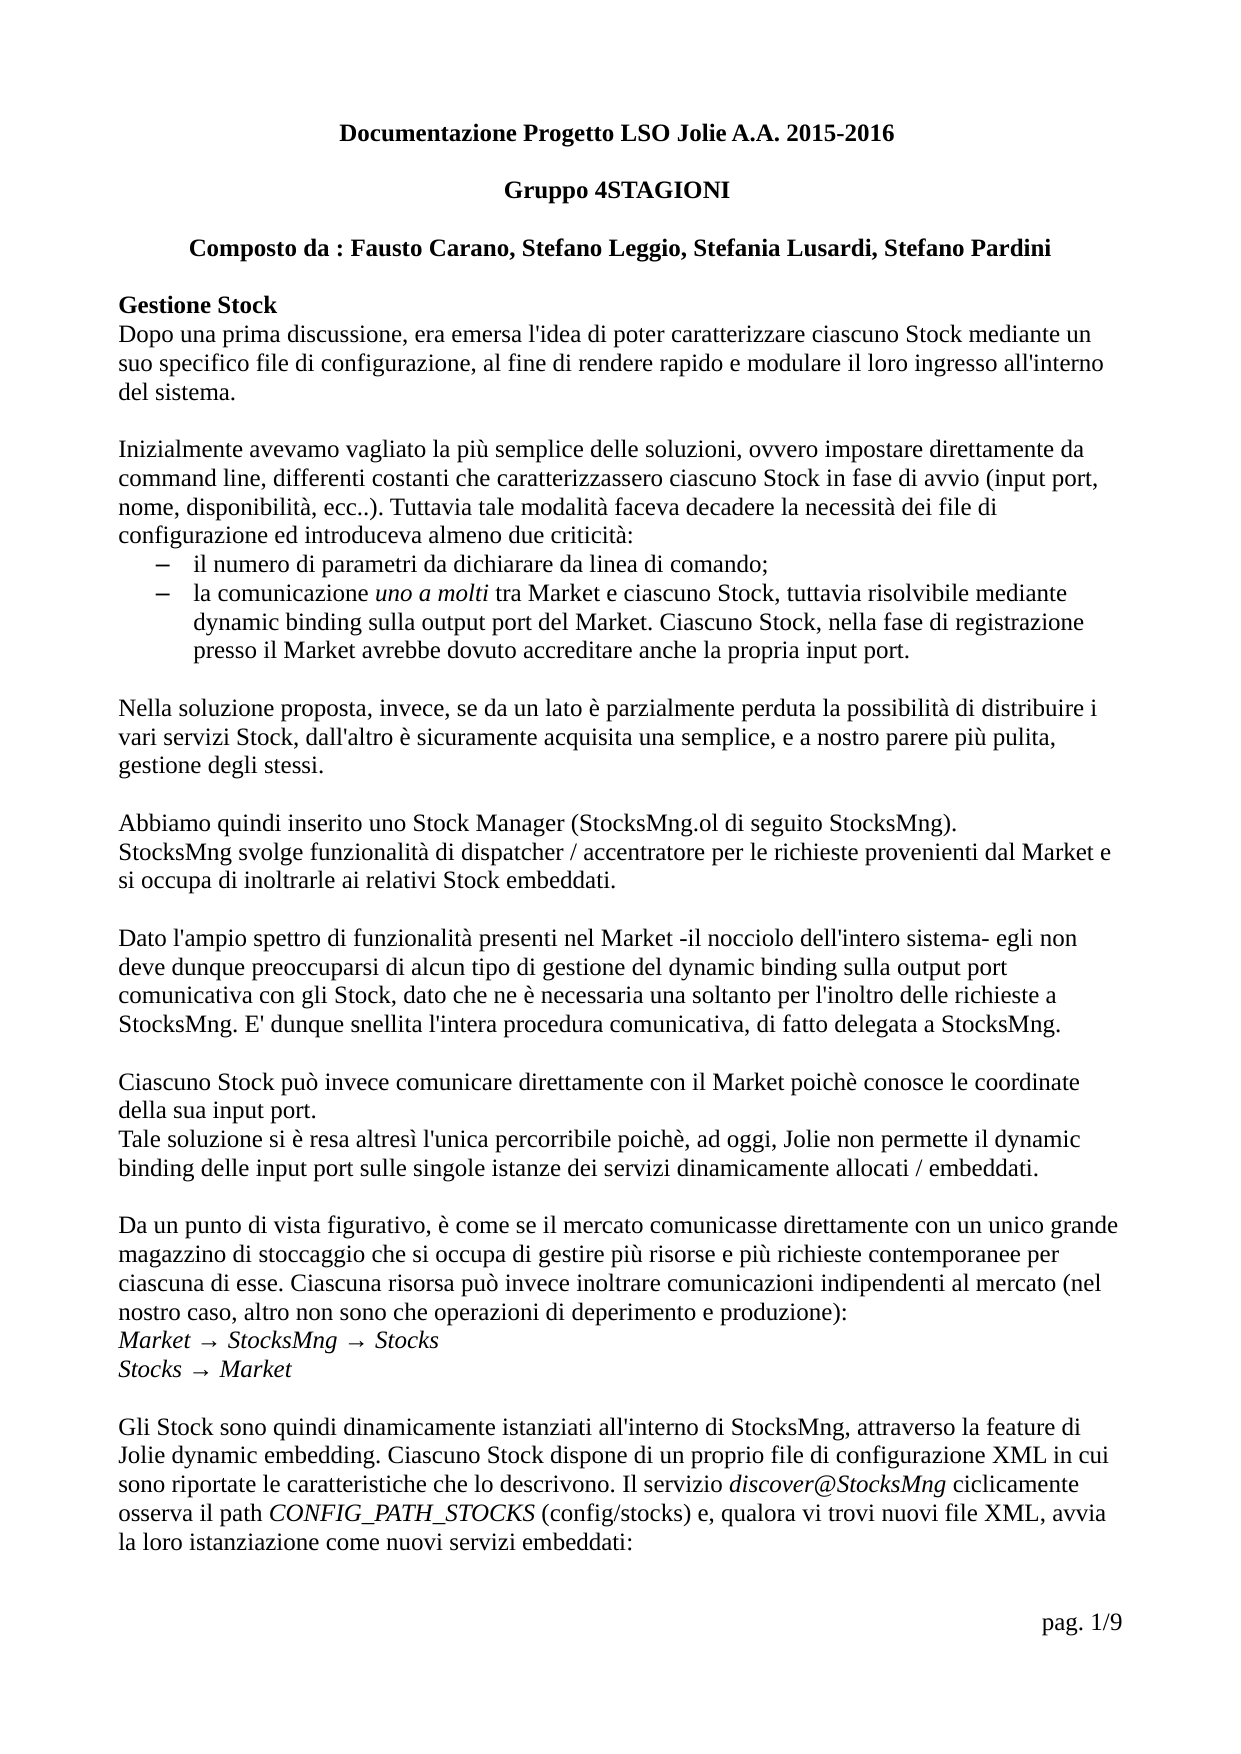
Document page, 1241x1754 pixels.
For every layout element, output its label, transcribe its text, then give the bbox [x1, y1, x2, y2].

text Stocks → Market [118, 1354, 1122, 1383]
text Da un punto di vista figurativo, è come se il mercato comunicasse direttamente con un unico grande magazzino di stoccaggio che si occupa di gestire più risorse e più richieste contemporanee per ciascuna di esse. Ciascuna risorsa può invece inoltrare comunicazioni indipendenti al mercato (nel nostro caso, altro non sono che operazioni di deperimento e produzione): [118, 1211, 1122, 1326]
text Ciascuno Stock può invece comunicare direttamente con il Market poichè conosce le coordinate della sua input port. [118, 1067, 1122, 1124]
text StocksMng svolge funzionalità di dispatcher / accentratore per le richieste provenienti dal Market e si occupa di inoltrarle ai relativi Stock embeddati. [118, 837, 1122, 894]
text Market → StocksMng → Stocks [118, 1326, 1122, 1354]
text Documentazione Progetto LSO Jolie A.A. 2015-2016 [118, 118, 1122, 147]
text Abbiamo quindi inserito uno Stock Manager (StocksMng.ol di seguito StocksMng). [118, 808, 1122, 837]
text Dopo una prima discussione, era emersa l'idea di poter caratterizzare ciascuno Stock mediante un suo specifico file di configurazione, al fine di rendere rapido e modulare il loro ingresso all'interno del sistema. [118, 319, 1122, 406]
text Inizialmente avevamo vagliato la più semplice delle soluzioni, ovvero impostare direttamente da command line, differenti costanti che caratterizzassero ciascuno Stock in fase di avvio (input port, nome, disponibilità, ecc..). Tuttavia tale modalità faceva decadere la necessità dei file di configurazione ed introduceva almeno due criticità: [118, 434, 1122, 549]
list il numero di parametri da dichiarare da linea di comando; [156, 549, 1122, 578]
text Nella soluzione proposta, invece, se da un lato è parzialmente perduta la possibilità di distribuire i vari servizi Stock, dall'altro è sicuramente acquisita una semplice, e a nostro parere più pulita, gestione degli stessi. [118, 693, 1122, 779]
text Tale soluzione si è resa altresì l'unica percorribile poichè, ad oggi, Jolie non permette il dynamic binding delle input port sulle singole istanze dei servizi dinamicamente allocati / embeddati. [118, 1124, 1122, 1182]
list la comunicazione uno a molti tra Market e ciascuno Stock, tuttavia risolvibile mediante dynamic binding sulla output port del Market. Ciascuno Stock, nella fase di registrazione presso il Market avrebbe dovuto accreditare anche la propria input port. [156, 578, 1122, 664]
text Dato l'ampio spettro di funzionalità presenti nel Market -il nocciolo dell'intero sistema- egli non deve dunque preoccuparsi di alcun tipo di gestione del dynamic binding sulla output port comunicativa con gli Stock, dato che ne è necessaria una soltanto per l'inoltro delle richieste a StocksMng. E' dunque snellita l'intera procedura comunicativa, di fatto delegata a StocksMng. [118, 923, 1122, 1038]
text Gli Stock sono quindi dinamicamente istanziati all'interno di StocksMng, attraverso la feature di Jolie dynamic embedding. Ciascuno Stock dispone di un proprio file di configurazione XML in cui sono riportate le caratteristiche che lo descrivono. Il servizio discover@StocksMng ciclicamente osserva il path CONFIG_PATH_STOCKS (config/stocks) e, qualora vi trovi nuovi file XML, avvia la loro istanziazione come nuovi servizi embeddati: [118, 1412, 1122, 1556]
text Gruppo 4STAGIONI [118, 176, 1122, 204]
text Composto da : Fausto Carano, Stefano Leggio, Stefania Lusardi, Stefano Pardini [118, 233, 1122, 262]
text Gestione Stock [118, 291, 1122, 319]
